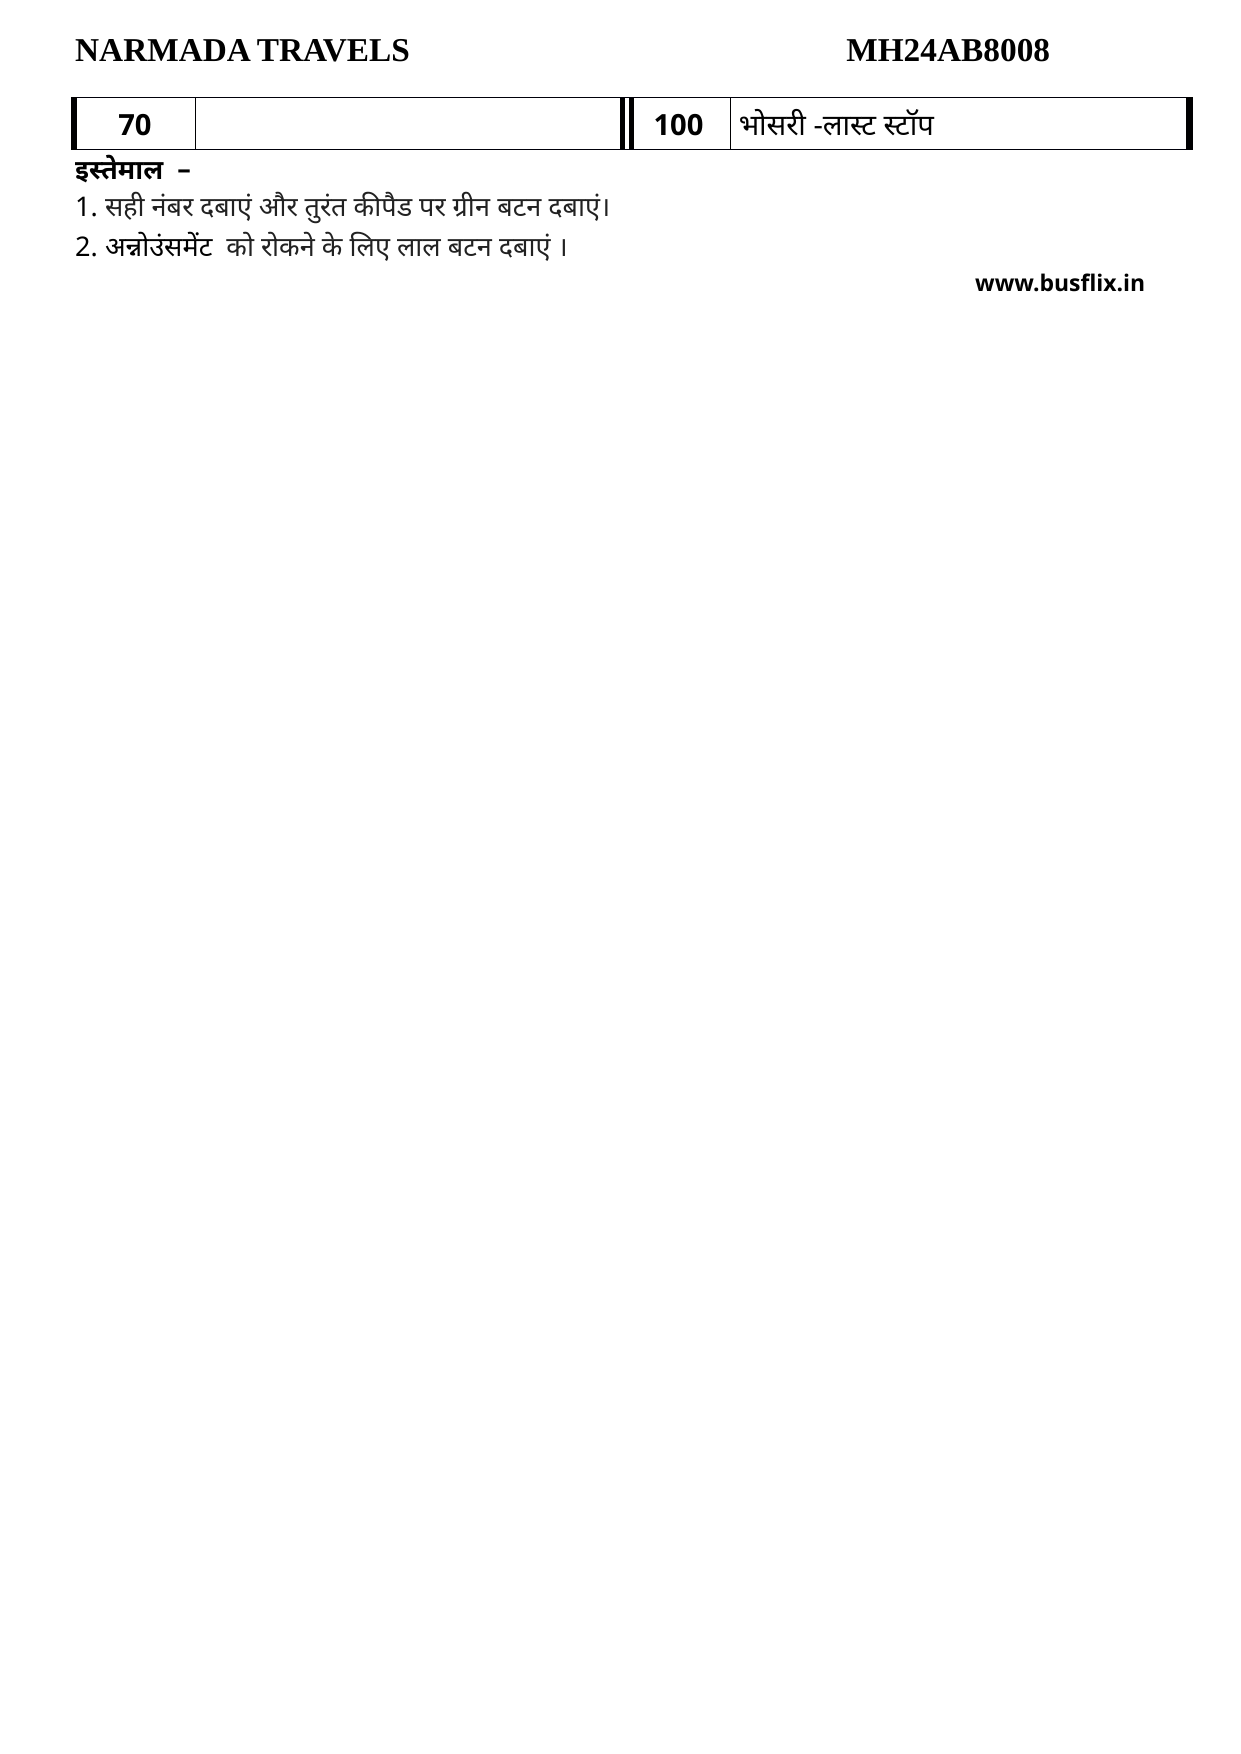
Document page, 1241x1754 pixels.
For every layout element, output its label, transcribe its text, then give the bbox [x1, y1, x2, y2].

text www.busflix.in [75, 267, 1165, 298]
table_cell 70 [77, 98, 195, 149]
text इस्तेमाल – [75, 150, 1165, 187]
table_cell भोसरी -लास्ट स्टॉप [731, 98, 1186, 149]
text 2. अन्नोउंसमेंट को रोकने के लिए लाल बटन दबाएं । [75, 227, 1165, 267]
text 1. सही नंबर दबाएं और तुरंत कीपैड पर ग्रीन बटन दबाएं। [75, 187, 1165, 227]
table_cell 100 [634, 98, 730, 149]
table_cell [196, 98, 620, 149]
